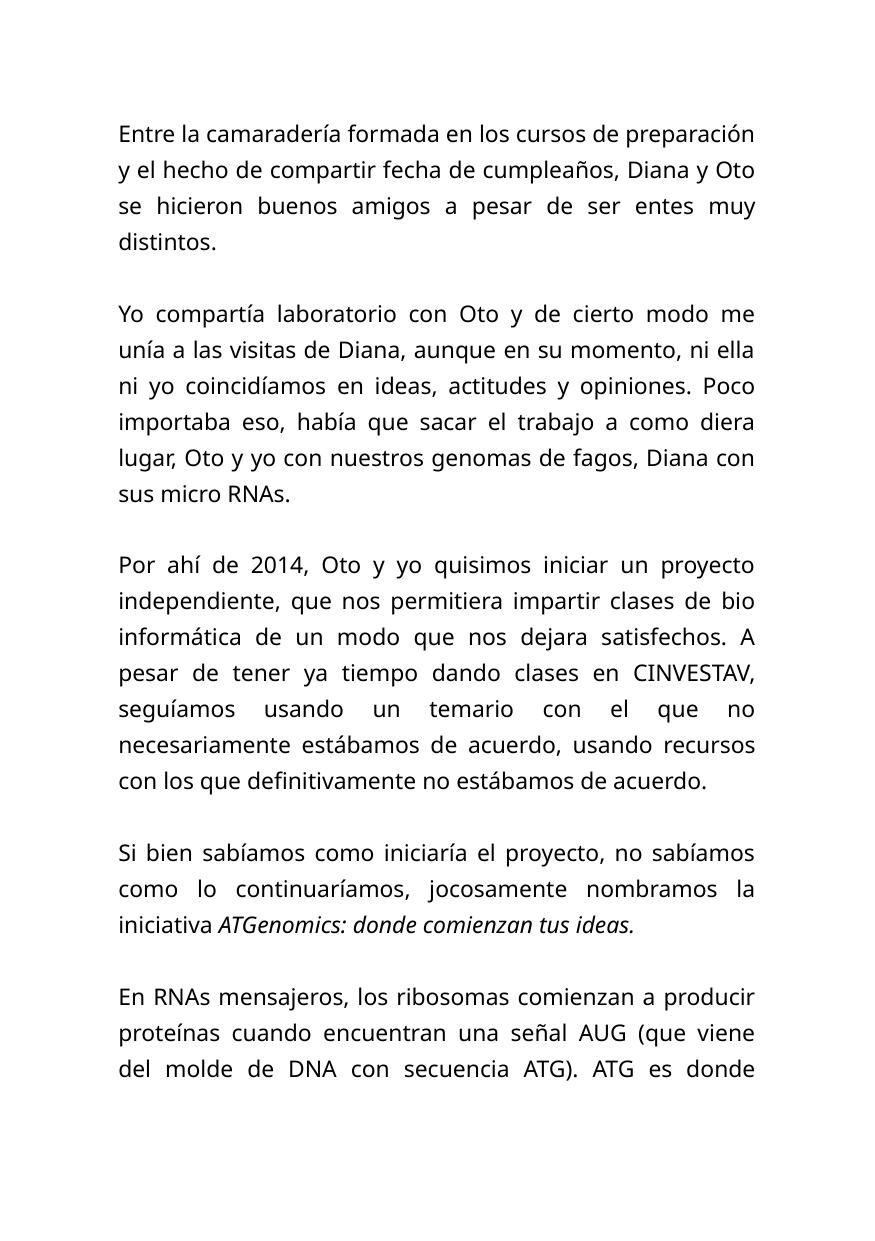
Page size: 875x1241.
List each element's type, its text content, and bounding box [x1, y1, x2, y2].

text En RNAs mensajeros, los ribosomas comienzan a producir proteínas cuando encuentran una señal AUG (que viene del molde de DNA con secuencia ATG). ATG es donde [118, 981, 756, 1084]
text Por ahí de 2014, Oto y yo quisimos iniciar un proyecto independiente, que nos permitiera impartir clases de bio informática de un modo que nos dejara satisfechos. A pesar de tener ya tiempo dando clases en CINVESTAV, seguíamos usando un temario con el que no necesariamente estábamos de acuerdo, usando recursos con los que definitivamente no estábamos de acuerdo. [118, 549, 756, 796]
text Entre la camaradería formada en los cursos de preparación y el hecho de compartir fecha de cumpleaños, Diana y Oto se hicieron buenos amigos a pesar de ser entes muy distintos. [118, 118, 756, 257]
text Si bien sabíamos como iniciaría el proyecto, no sabíamos como lo continuaríamos, jocosamente nombramos la iniciativa ATGenomics: donde comienzan tus ideas. [118, 837, 756, 940]
text Yo compartía laboratorio con Oto y de cierto modo me unía a las visitas de Diana, aunque en su momento, ni ella ni yo coincidíamos en ideas, actitudes y opiniones. Poco importaba eso, había que sacar el trabajo a como diera lugar, Oto y yo con nuestros genomas de fagos, Diana con sus micro RNAs. [118, 298, 756, 509]
